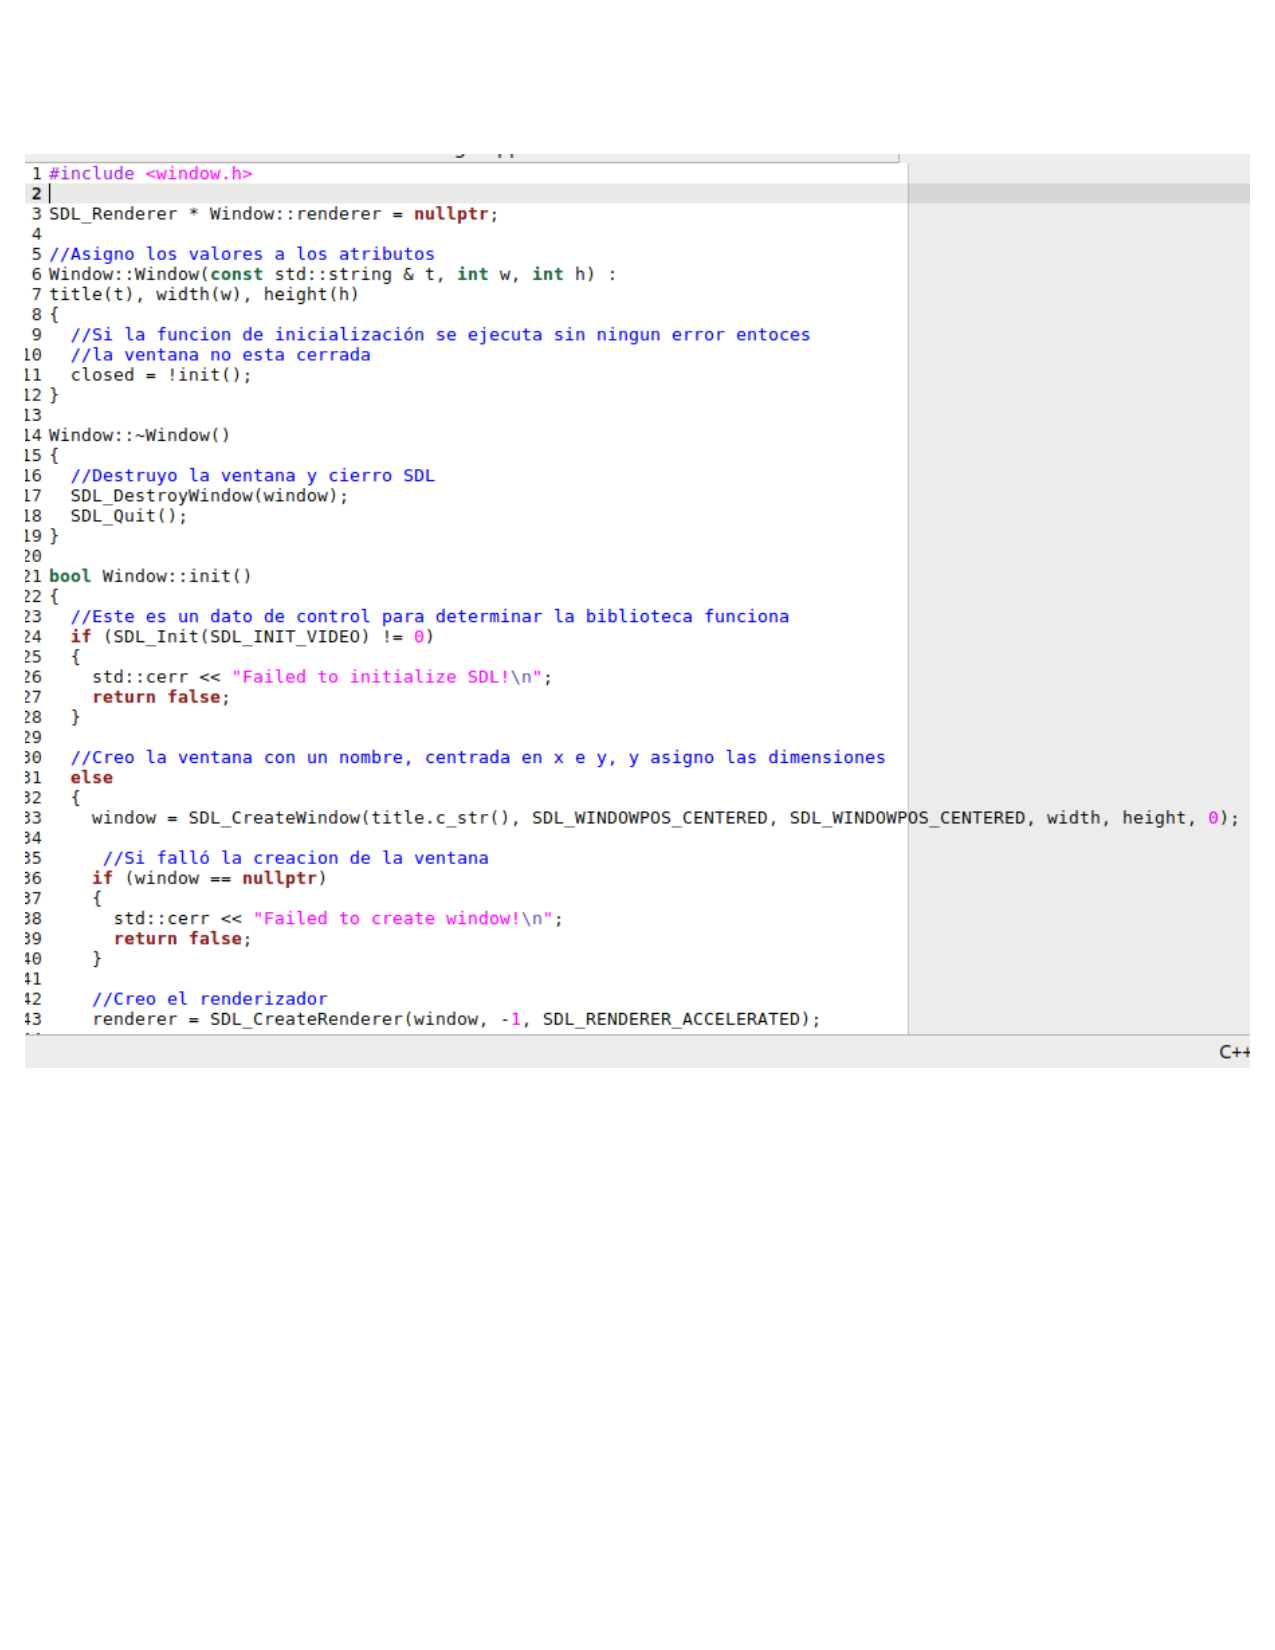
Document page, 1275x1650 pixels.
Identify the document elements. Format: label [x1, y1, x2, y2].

picture [25, 154, 1250, 1068]
